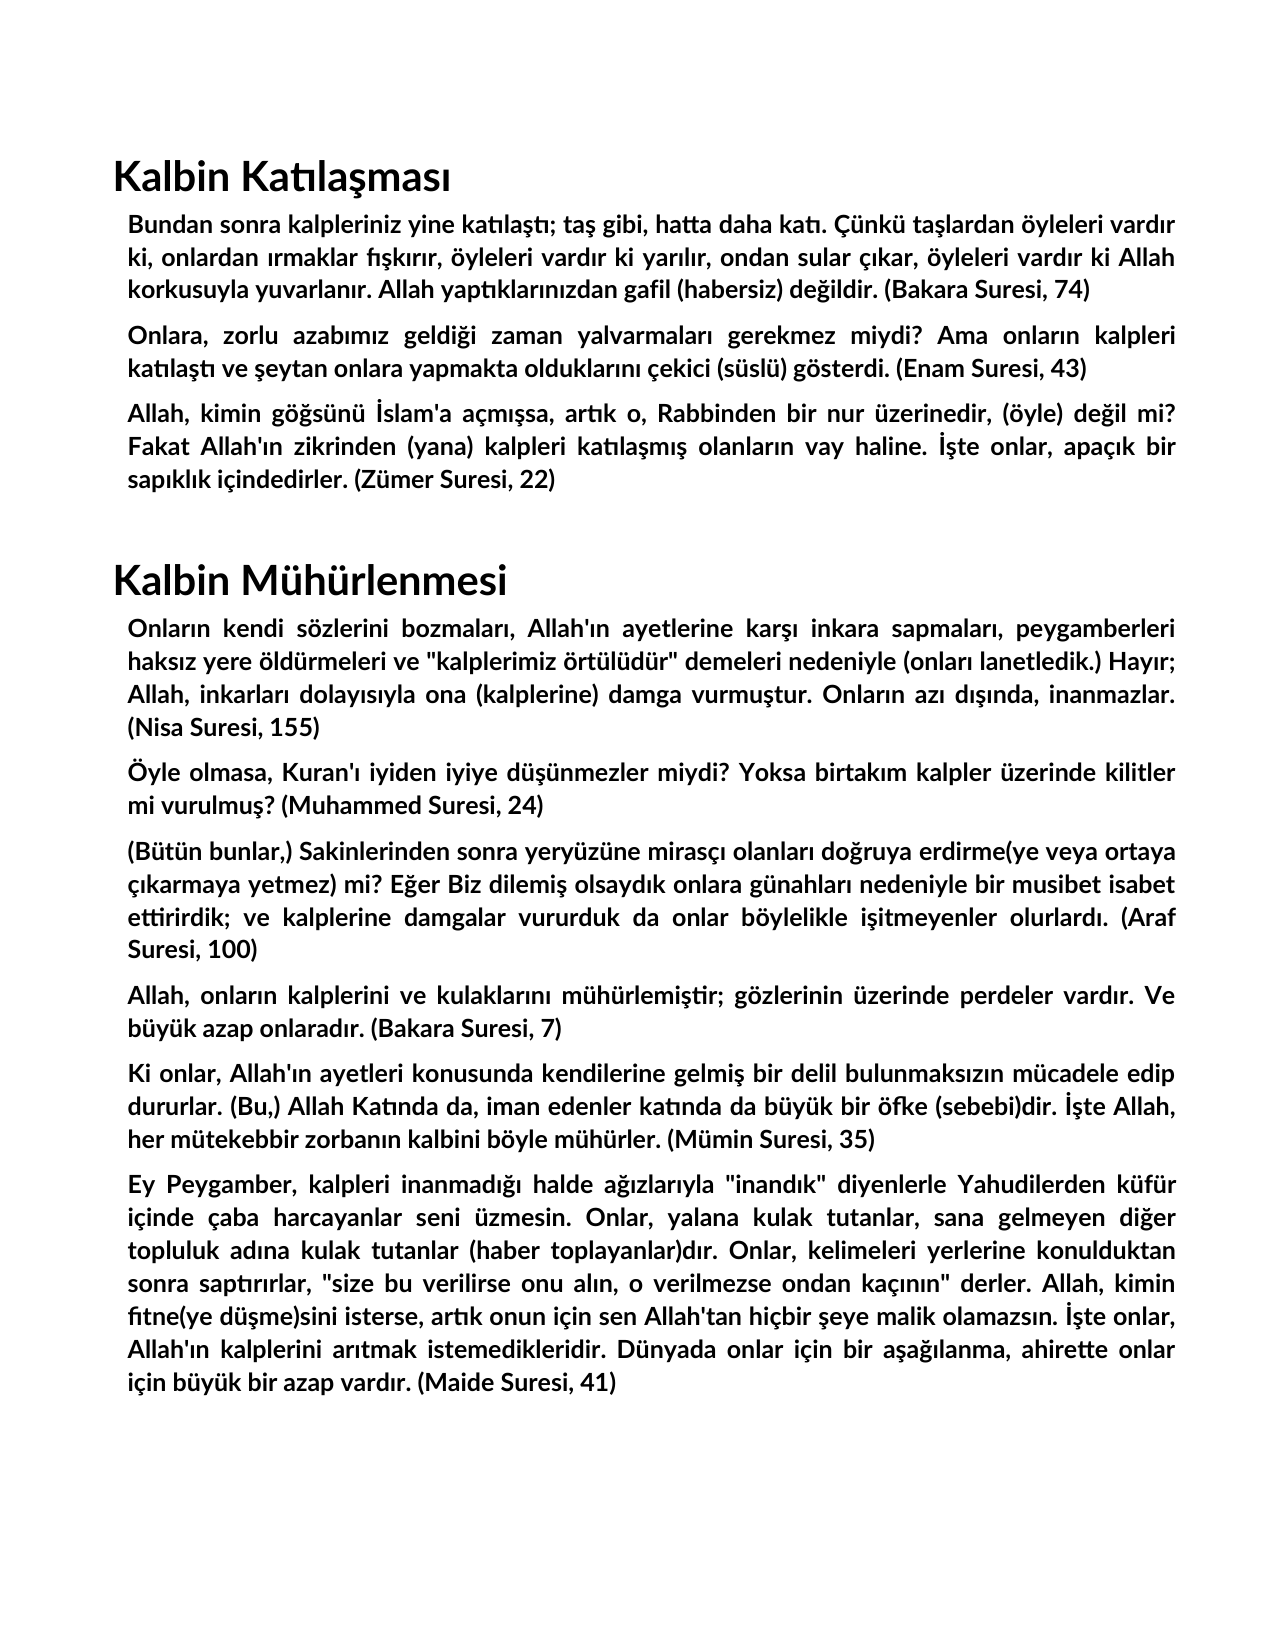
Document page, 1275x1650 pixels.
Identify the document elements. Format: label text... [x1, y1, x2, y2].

text Allah, onların kalplerini ve kulaklarını mühürlemiştir; gözlerinin üzerinde perdeler vardır. Ve büyük azap onlaradır. (Bakara Suresi, 7) [127, 979, 1177, 1042]
text Ki onlar, Allah'ın ayetleri konusunda kendilerine gelmiş bir delil bulunmaksızın mücadele edip dururlar. (Bu,) Allah Katında da, iman edenler katında da büyük bir öfke (sebebi)dir. İşte Allah, her mütekebbir zorbanın kalbini böyle mühürler. (Mümin Suresi, 35) [127, 1058, 1177, 1154]
text Onlara, zorlu azabımız geldiği zaman yalvarmaları gerekmez miydi? Ama onların kalpleri katılaştı ve şeytan onlara yapmakta olduklarını çekici (süslü) gösterdi. (Enam Suresi, 43) [127, 319, 1177, 382]
text Onların kendi sözlerini bozmaları, Allah'ın ayetlerine karşı inkara sapmaları, peygamberleri haksız yere öldürmeleri ve "kalplerimiz örtülüdür" demeleri nedeniyle (onları lanetledik.) Hayır; Allah, inkarları dolayısıyla ona (kalplerine) damga vurmuştur. Onların azı dışında, inanmazlar. (Nisa Suresi, 155) [127, 613, 1177, 742]
text Bundan sonra kalpleriniz yine katılaştı; taş gibi, hatta daha katı. Çünkü taşlardan öyleleri vardır ki, onlardan ırmaklar fışkırır, öyleleri vardır ki yarılır, ondan sular çıkar, öyleleri vardır ki Allah korkusuyla yuvarlanır. Allah yaptıklarınızdan gafil (habersiz) değildir. (Bakara Suresi, 74) [127, 208, 1177, 304]
text Öyle olmasa, Kuran'ı iyiden iyiye düşünmezler miydi? Yoksa birtakım kalpler üzerinde kilitler mi vurulmuş? (Muhammed Suresi, 24) [127, 757, 1177, 820]
subtitle Kalbin Katılaşması [112, 150, 1200, 200]
text (Bütün bunlar,) Sakinlerinden sonra yeryüzüne mirasçı olanları doğruya erdirme(ye veya ortaya çıkarmaya yetmez) mi? Eğer Biz dilemiş olsaydık onlara günahları nedeniyle bir musibet isabet ettirirdik; ve kalplerine damgalar vururduk da onlar böylelikle işitmeyenler olurlardı. (Araf Suresi, 100) [127, 835, 1177, 964]
text Allah, kimin göğsünü İslam'a açmışsa, artık o, Rabbinden bir nur üzerinedir, (öyle) değil mi? Fakat Allah'ın zikrinden (yana) kalpleri katılaşmış olanların vay haline. İşte onlar, apaçık bir sapıklık içindedirler. (Zümer Suresi, 22) [127, 398, 1177, 494]
subtitle Kalbin Mühürlenmesi [112, 554, 1200, 604]
text Ey Peygamber, kalpleri inanmadığı halde ağızlarıyla "inandık" diyenlerle Yahudilerden küfür içinde çaba harcayanlar seni üzmesin. Onlar, yalana kulak tutanlar, sana gelmeyen diğer topluluk adına kulak tutanlar (haber toplayanlar)dır. Onlar, kelimeleri yerlerine konulduktan sonra saptırırlar, "size bu verilirse onu alın, o verilmezse ondan kaçının" derler. Allah, kimin fitne(ye düşme)sini isterse, artık onun için sen Allah'tan hiçbir şeye malik olamazsın. İşte onlar, Allah'ın kalplerini arıtmak istemedikleridir. Dünyada onlar için bir aşağılanma, ahirette onlar için büyük bir azap vardır. (Maide Suresi, 41) [127, 1169, 1177, 1397]
